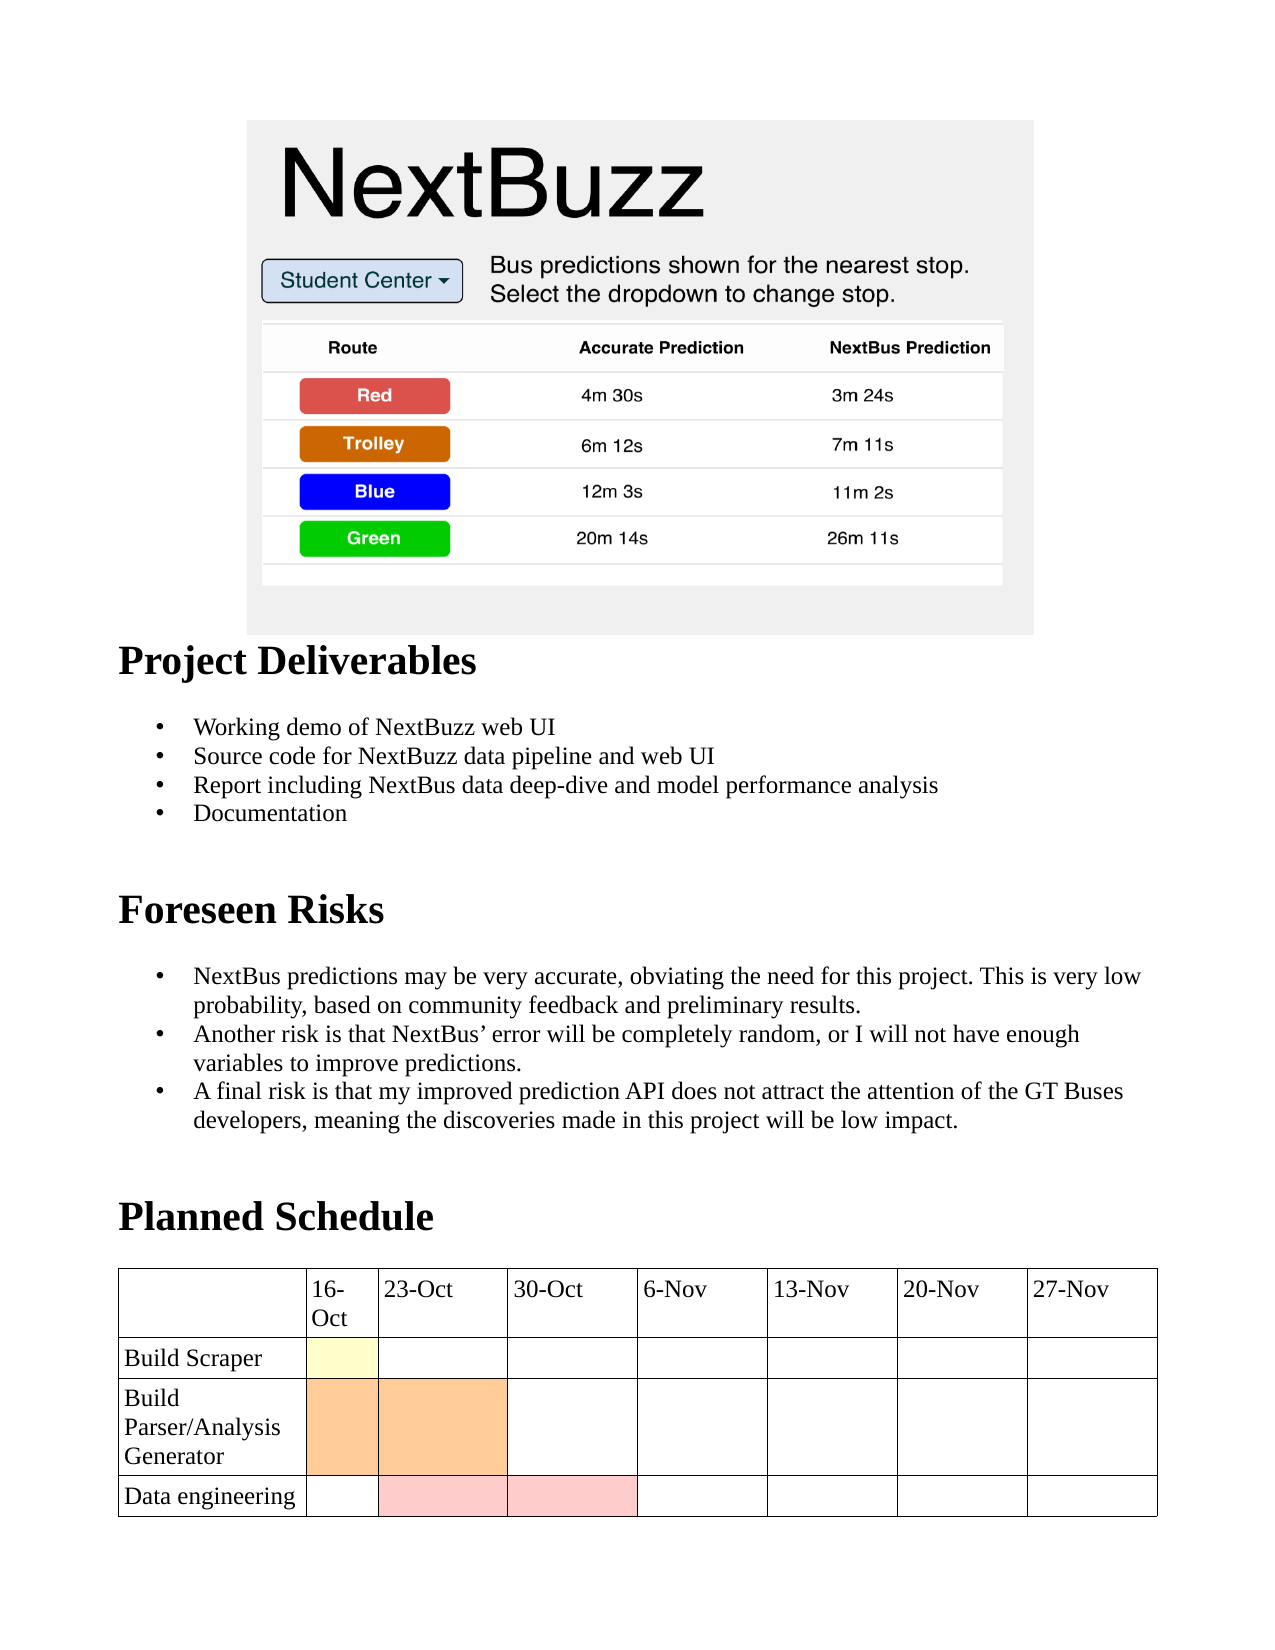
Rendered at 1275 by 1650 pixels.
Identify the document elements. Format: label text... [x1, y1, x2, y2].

list NextBus predictions may be very accurate, obviating the need for this project. This is very low probability, based on community feedback and preliminary results. [156, 961, 1157, 1019]
table_header 23-Oct [379, 1269, 507, 1337]
text Planned Schedule [118, 1191, 1157, 1239]
table_header 6-Nov [638, 1269, 767, 1337]
table_cell [508, 1476, 637, 1516]
table_cell [1028, 1338, 1157, 1377]
table_cell [898, 1476, 1027, 1516]
table_cell [379, 1379, 507, 1475]
table_cell [508, 1379, 637, 1475]
table_cell [1028, 1476, 1157, 1516]
table_cell [898, 1338, 1027, 1377]
text Foreseen Risks [118, 885, 1157, 933]
table_cell [307, 1476, 378, 1516]
table_cell [638, 1476, 767, 1516]
table_cell [768, 1379, 897, 1475]
list Source code for NextBuzz data pipeline and web UI [156, 741, 1157, 770]
table_cell [508, 1338, 637, 1377]
table_cell [638, 1379, 767, 1475]
table_header 16-Oct [307, 1269, 378, 1337]
table_cell Data engineering [119, 1476, 306, 1516]
table_cell Build Parser/Analysis Generator [119, 1379, 306, 1475]
list Working demo of NextBuzz web UI [156, 712, 1157, 741]
table_header 13-Nov [768, 1269, 897, 1337]
table_cell [768, 1338, 897, 1377]
table_cell [768, 1476, 897, 1516]
table_cell [898, 1379, 1027, 1475]
table_cell [307, 1338, 378, 1377]
list Report including NextBus data deep-dive and model performance analysis [156, 770, 1157, 798]
list Another risk is that NextBus’ error will be completely random, or I will not have enough variables to improve predictions. [156, 1019, 1157, 1076]
table_header 20-Nov [898, 1269, 1027, 1337]
table_cell [638, 1338, 767, 1377]
table_cell [379, 1476, 507, 1516]
text Project Deliverables [118, 636, 1157, 683]
table_cell [379, 1338, 507, 1377]
list A final risk is that my improved prediction API does not attract the attention of the GT Buses developers, meaning the discoveries made in this project will be low impact. [156, 1076, 1157, 1134]
picture [246, 120, 1034, 635]
table_header [119, 1269, 306, 1337]
table_header 30-Oct [508, 1269, 637, 1337]
table_cell [1028, 1379, 1157, 1475]
table_header 27-Nov [1028, 1269, 1157, 1337]
list Documentation [156, 798, 1157, 827]
table_cell Build Scraper [119, 1338, 306, 1377]
table_cell [307, 1379, 378, 1475]
